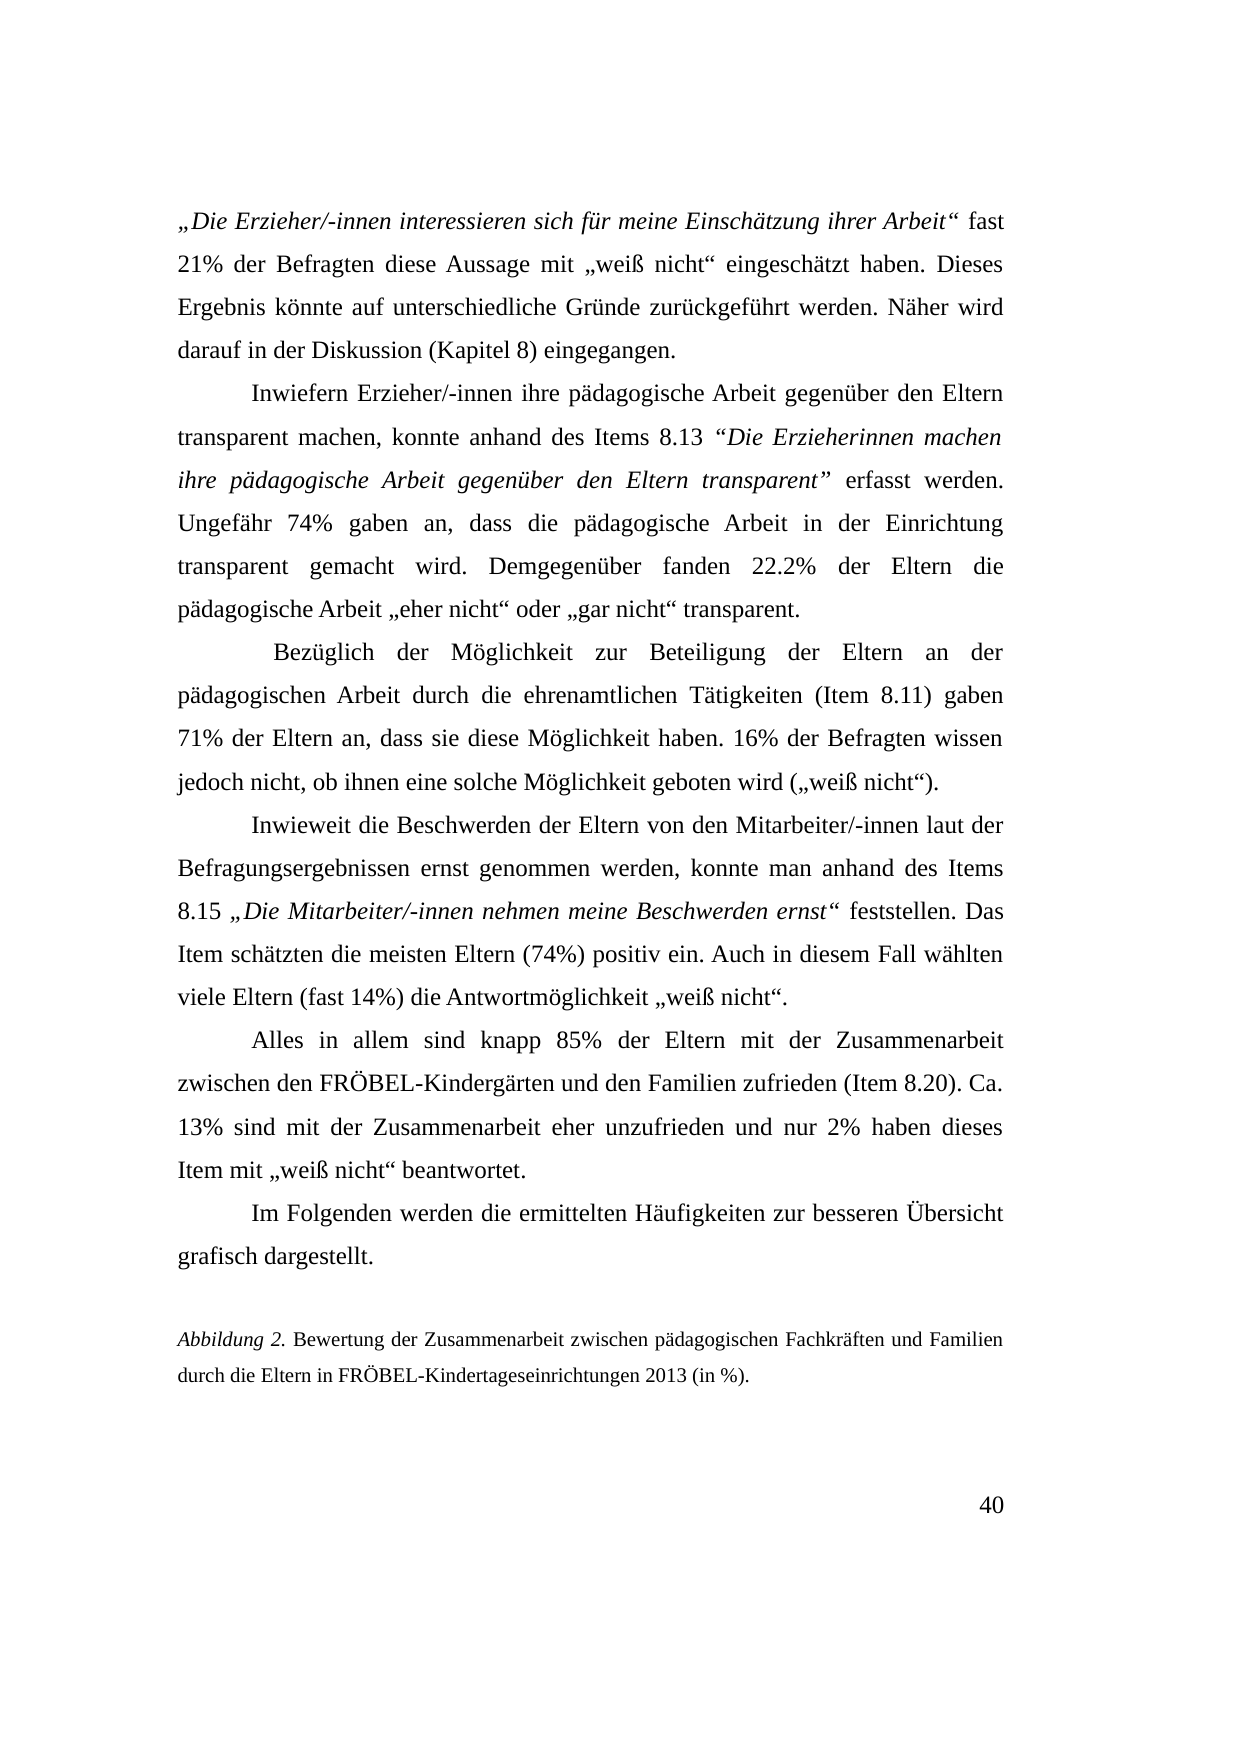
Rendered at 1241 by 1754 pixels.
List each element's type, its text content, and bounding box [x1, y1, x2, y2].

text Alles in allem sind knapp 85% der Eltern mit der Zusammenarbeit zwischen den FRÖBEL-Kindergärten und den Familien zufrieden (Item 8.20). Ca. 13% sind mit der Zusammenarbeit eher unzufrieden und nur 2% haben dieses Item mit „weiß nicht“ beantwortet. [177, 1025, 1004, 1183]
text „Die Erzieher/-innen interessieren sich für meine Einschätzung ihrer Arbeit“ fast 21% der Befragten diese Aussage mit „weiß nicht“ eingeschätzt haben. Dieses Ergebnis könnte auf unterschiedliche Gründe zurückgeführt werden. Näher wird darauf in der Diskussion (Kapitel 8) eingegangen. [177, 206, 1004, 364]
text Abbildung 2. Bewertung der Zusammenarbeit zwischen pädagogischen Fachkräften und Familien durch die Eltern in FRÖBEL-Kindertageseinrichtungen 2013 (in %). [177, 1327, 1004, 1387]
text Inwieweit die Beschwerden der Eltern von den Mitarbeiter/-innen laut der Befragungsergebnissen ernst genommen werden, konnte man anhand des Items 8.15 „Die Mitarbeiter/-innen nehmen meine Beschwerden ernst“ feststellen. Das Item schätzten die meisten Eltern (74%) positiv ein. Auch in diesem Fall wählten viele Eltern (fast 14%) die Antwortmöglichkeit „weiß nicht“. [177, 810, 1004, 1011]
text Im Folgenden werden die ermittelten Häufigkeiten zur besseren Übersicht grafisch dargestellt. [177, 1198, 1004, 1270]
text Bezüglich der Möglichkeit zur Beteiligung der Eltern an der pädagogischen Arbeit durch die ehrenamtlichen Tätigkeiten (Item 8.11) gaben 71% der Eltern an, dass sie diese Möglichkeit haben. 16% der Befragten wissen jedoch nicht, ob ihnen eine solche Möglichkeit geboten wird („weiß nicht“). [177, 637, 1004, 795]
text Inwiefern Erzieher/-innen ihre pädagogische Arbeit gegenüber den Eltern transparent machen, konnte anhand des Items 8.13 “Die Erzieherinnen machen ihre pädagogische Arbeit gegenüber den Eltern transparent” erfasst werden. Ungefähr 74% gaben an, dass die pädagogische Arbeit in der Einrichtung transparent gemacht wird. Demgegenüber fanden 22.2% der Eltern die pädagogische Arbeit „eher nicht“ oder „gar nicht“ transparent. [177, 378, 1004, 623]
